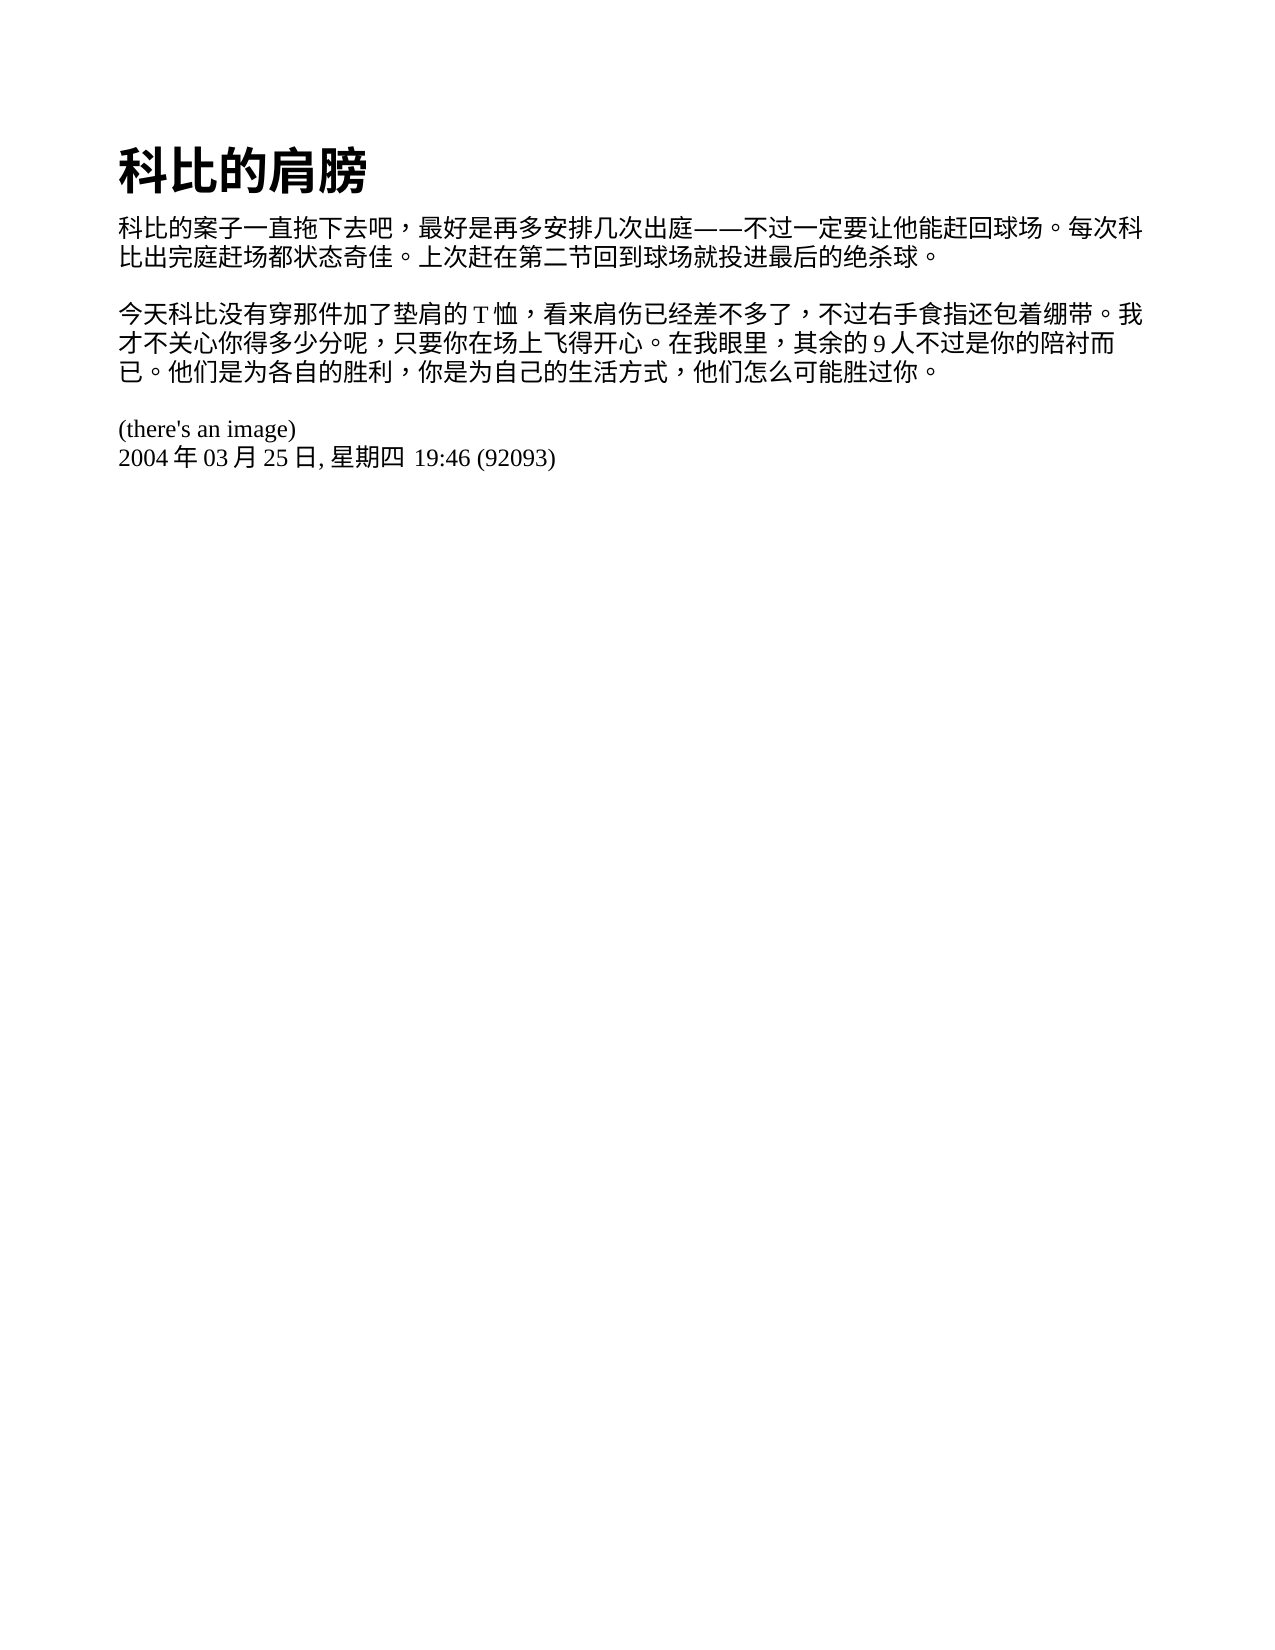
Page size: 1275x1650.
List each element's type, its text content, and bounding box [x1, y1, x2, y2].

subtitle 科比的肩膀 [118, 143, 1157, 201]
text 今天科比没有穿那件加了垫肩的T恤，看来肩伤已经差不多了，不过右手食指还包着绷带。我才不关心你得多少分呢，只要你在场上飞得开心。在我眼里，其余的9人不过是你的陪衬而已。他们是为各自的胜利，你是为自己的生活方式，他们怎么可能胜过你。 [118, 300, 1157, 387]
text 2004年03月25日, 星期四 19:46 (92093) [118, 443, 1157, 472]
text 科比的案子一直拖下去吧，最好是再多安排几次出庭——不过一定要让他能赶回球场。每次科比出完庭赶场都状态奇佳。上次赶在第二节回到球场就投进最后的绝杀球。 [118, 214, 1157, 272]
text (there's an image) [118, 415, 1157, 443]
